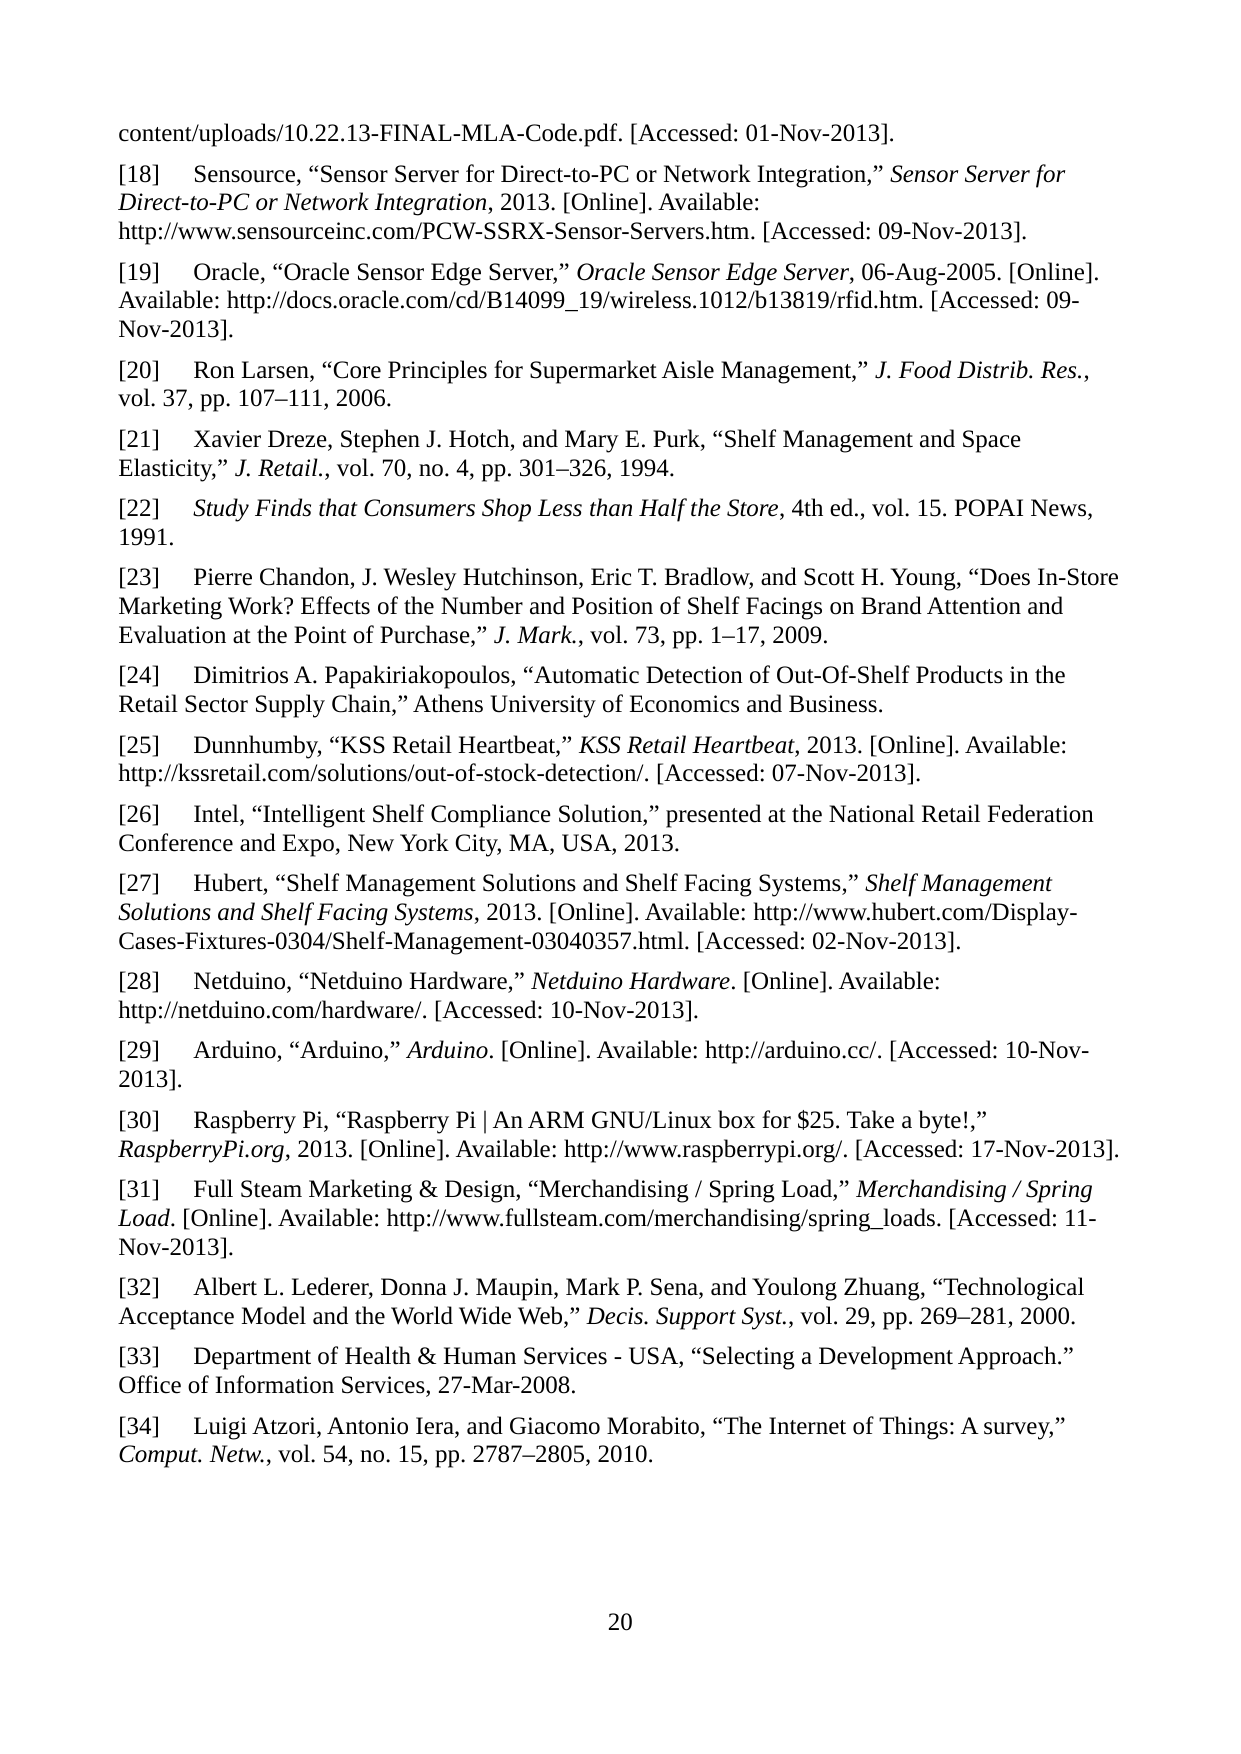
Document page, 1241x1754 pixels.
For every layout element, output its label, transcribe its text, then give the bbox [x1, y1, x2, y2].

text [28] Netduino, “Netduino Hardware,” Netduino Hardware. [Online]. Available: http://netduino.com/hardware/. [Accessed: 10-Nov-2013]. [118, 966, 1122, 1024]
text [24] Dimitrios A. Papakiriakopoulos, “Automatic Detection of Out-Of-Shelf Products in the Retail Sector Supply Chain,” Athens University of Economics and Business. [118, 661, 1122, 718]
text [29] Arduino, “Arduino,” Arduino. [Online]. Available: http://arduino.cc/. [Accessed: 10-Nov-2013]. [118, 1036, 1122, 1093]
text [34] Luigi Atzori, Antonio Iera, and Giacomo Morabito, “The Internet of Things: A survey,” Comput. Netw., vol. 54, no. 15, pp. 2787–2805, 2010. [118, 1411, 1122, 1468]
text [21] Xavier Dreze, Stephen J. Hotch, and Mary E. Purk, “Shelf Management and Space Elasticity,” J. Retail., vol. 70, no. 4, pp. 301–326, 1994. [118, 424, 1122, 481]
text [19] Oracle, “Oracle Sensor Edge Server,” Oracle Sensor Edge Server, 06-Aug-2005. [Online]. Available: http://docs.oracle.com/cd/B14099_19/wireless.1012/b13819/rfid.htm. [Accessed: 09-Nov-2013]. [118, 257, 1122, 343]
text [18] Sensource, “Sensor Server for Direct-to-PC or Network Integration,” Sensor Server for Direct-to-PC or Network Integration, 2013. [Online]. Available: http://www.sensourceinc.com/PCW-SSRX-Sensor-Servers.htm. [Accessed: 09-Nov-2013]. [118, 159, 1122, 245]
text [27] Hubert, “Shelf Management Solutions and Shelf Facing Systems,” Shelf Management Solutions and Shelf Facing Systems, 2013. [Online]. Available: http://www.hubert.com/Display-Cases-Fixtures-0304/Shelf-Management-03040357.html. [Accessed: 02-Nov-2013]. [118, 868, 1122, 954]
text [32] Albert L. Lederer, Donna J. Maupin, Mark P. Sena, and Youlong Zhuang, “Technological Acceptance Model and the World Wide Web,” Decis. Support Syst., vol. 29, pp. 269–281, 2000. [118, 1272, 1122, 1330]
text [26] Intel, “Intelligent Shelf Compliance Solution,” presented at the National Retail Federation Conference and Expo, New York City, MA, USA, 2013. [118, 799, 1122, 857]
text [23] Pierre Chandon, J. Wesley Hutchinson, Eric T. Bradlow, and Scott H. Young, “Does In-Store Marketing Work? Effects of the Number and Position of Shelf Facings on Brand Attention and Evaluation at the Point of Purchase,” J. Mark., vol. 73, pp. 1–17, 2009. [118, 562, 1122, 649]
text [20] Ron Larsen, “Core Principles for Supermarket Aisle Management,” J. Food Distrib. Res., vol. 37, pp. 107–111, 2006. [118, 355, 1122, 412]
text [25] Dunnhumby, “KSS Retail Heartbeat,” KSS Retail Heartbeat, 2013. [Online]. Available: http://kssretail.com/solutions/out-of-stock-detection/. [Accessed: 07-Nov-2013]. [118, 730, 1122, 787]
text [22] Study Finds that Consumers Shop Less than Half the Store, 4th ed., vol. 15. POPAI News, 1991. [118, 493, 1122, 551]
text content/uploads/10.22.13-FINAL-MLA-Code.pdf. [Accessed: 01-Nov-2013]. [118, 118, 1122, 147]
text [33] Department of Health & Human Services - USA, “Selecting a Development Approach.” Office of Information Services, 27-Mar-2008. [118, 1341, 1122, 1399]
text [30] Raspberry Pi, “Raspberry Pi | An ARM GNU/Linux box for $25. Take a byte!,” RaspberryPi.org, 2013. [Online]. Available: http://www.raspberrypi.org/. [Accessed: 17-Nov-2013]. [118, 1105, 1122, 1162]
text [31] Full Steam Marketing & Design, “Merchandising / Spring Load,” Merchandising / Spring Load. [Online]. Available: http://www.fullsteam.com/merchandising/spring_loads. [Accessed: 11-Nov-2013]. [118, 1174, 1122, 1260]
